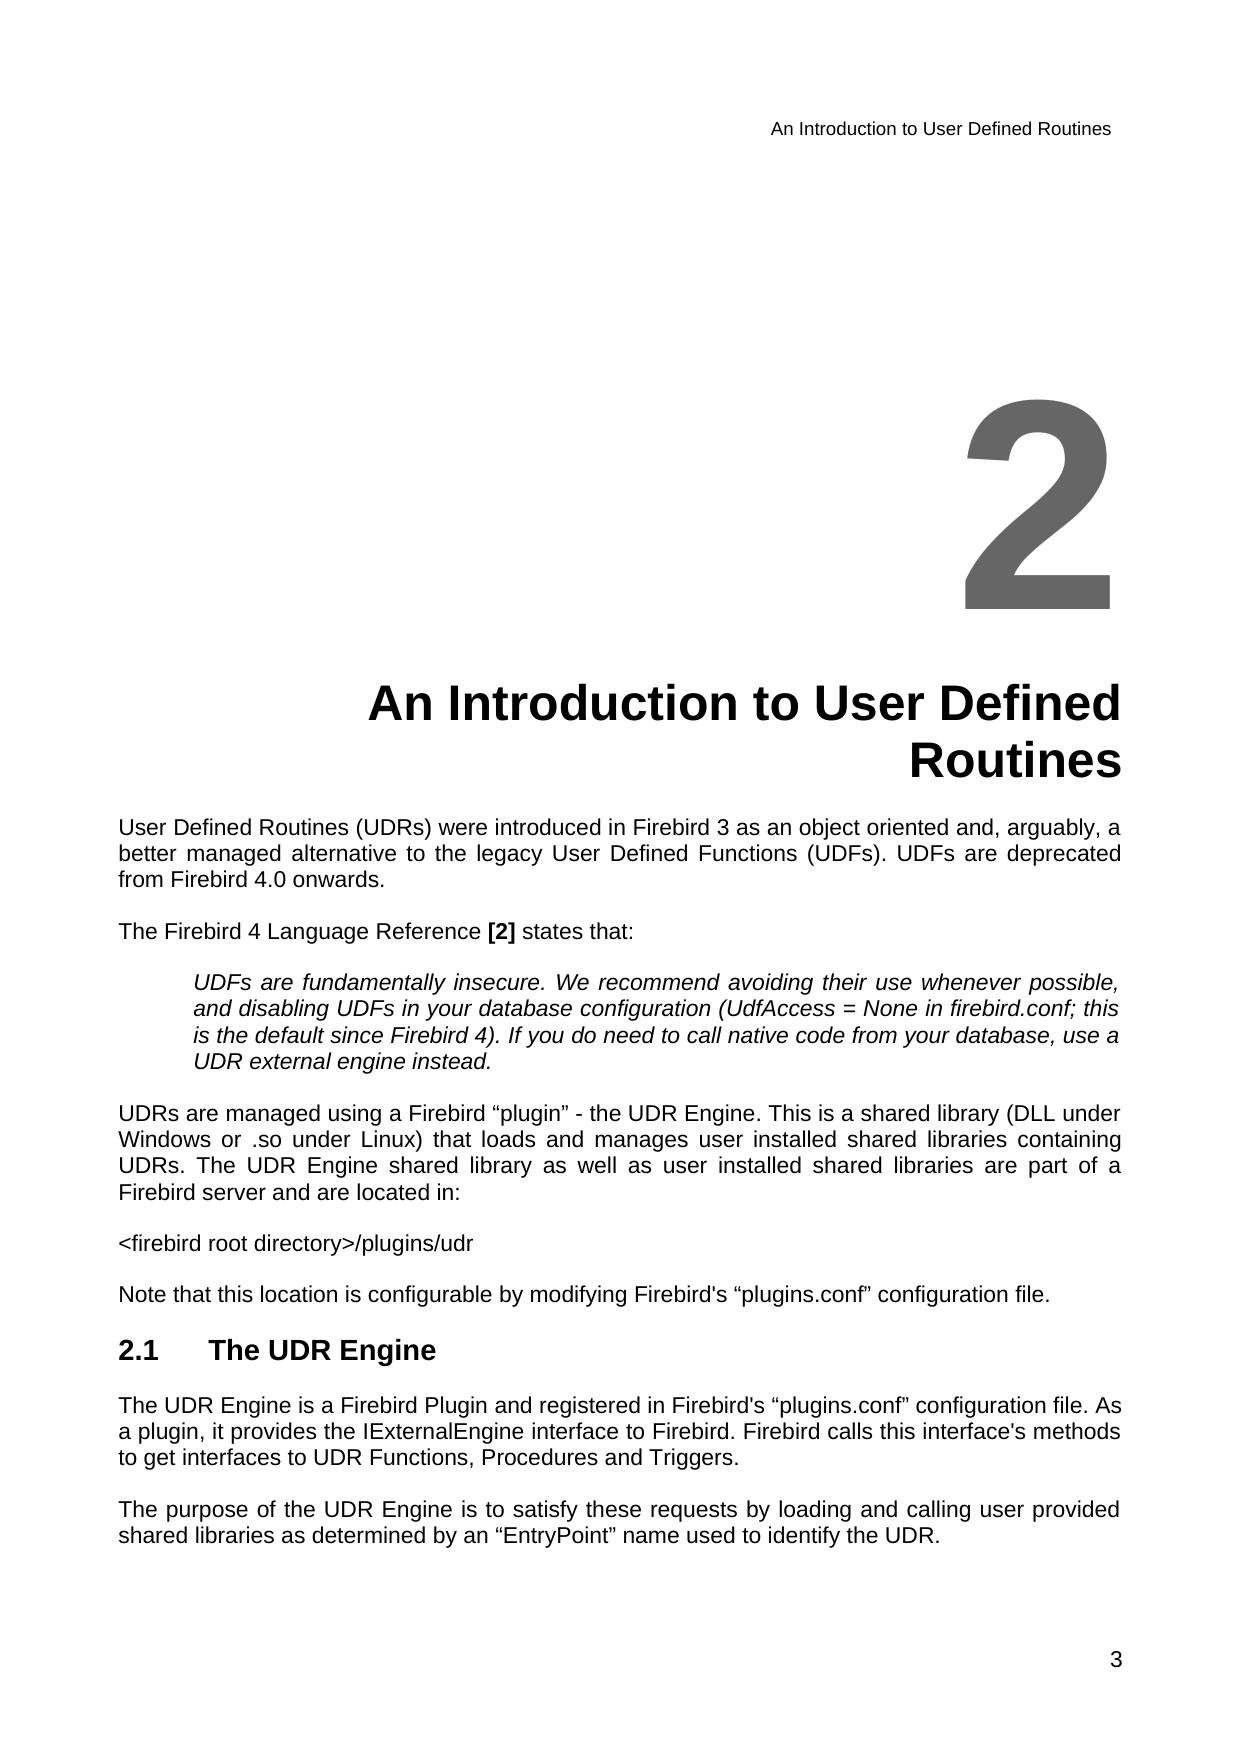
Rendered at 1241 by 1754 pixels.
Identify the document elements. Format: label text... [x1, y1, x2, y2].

text UDFs are fundamentally insecure. We recommend avoiding their use whenever possible, and disabling UDFs in your database configuration (UdfAccess = None in firebird.conf; this is the default since Firebird 4). If you do need to call native code from your database, use a UDR external engine instead. [193, 969, 1122, 1074]
text <firebird root directory>/plugins/udr [118, 1230, 1122, 1256]
subtitle The UDR Engine [118, 1333, 1122, 1366]
text UDRs are managed using a Firebird “plugin” - the UDR Engine. This is a shared library (DLL under Windows or .so under Linux) that loads and manages user installed shared libraries containing UDRs. The UDR Engine shared library as well as user installed shared libraries are part of a Firebird server and are located in: [118, 1099, 1122, 1205]
subtitle An Introduction to User Defined Routines [81, 328, 1122, 788]
text Note that this location is configurable by modifying Firebird's “plugins.conf” configuration file. [118, 1281, 1122, 1308]
text The UDR Engine is a Firebird Plugin and registered in Firebird's “plugins.conf” configuration file. As a plugin, it provides the IExternalEngine interface to Firebird. Firebird calls this interface's methods to get interfaces to UDR Functions, Procedures and Triggers. [118, 1392, 1122, 1471]
text The Firebird 4 Language Reference [2] states that: [118, 918, 1122, 944]
text User Defined Routines (UDRs) were introduced in Firebird 3 as an object oriented and, arguably, a better managed alternative to the legacy User Defined Functions (UDFs). UDFs are deprecated from Firebird 4.0 onwards. [118, 814, 1122, 893]
text The purpose of the UDR Engine is to satisfy these requests by loading and calling user provided shared libraries as determined by an “EntryPoint” name used to identify the UDR. [118, 1496, 1122, 1548]
